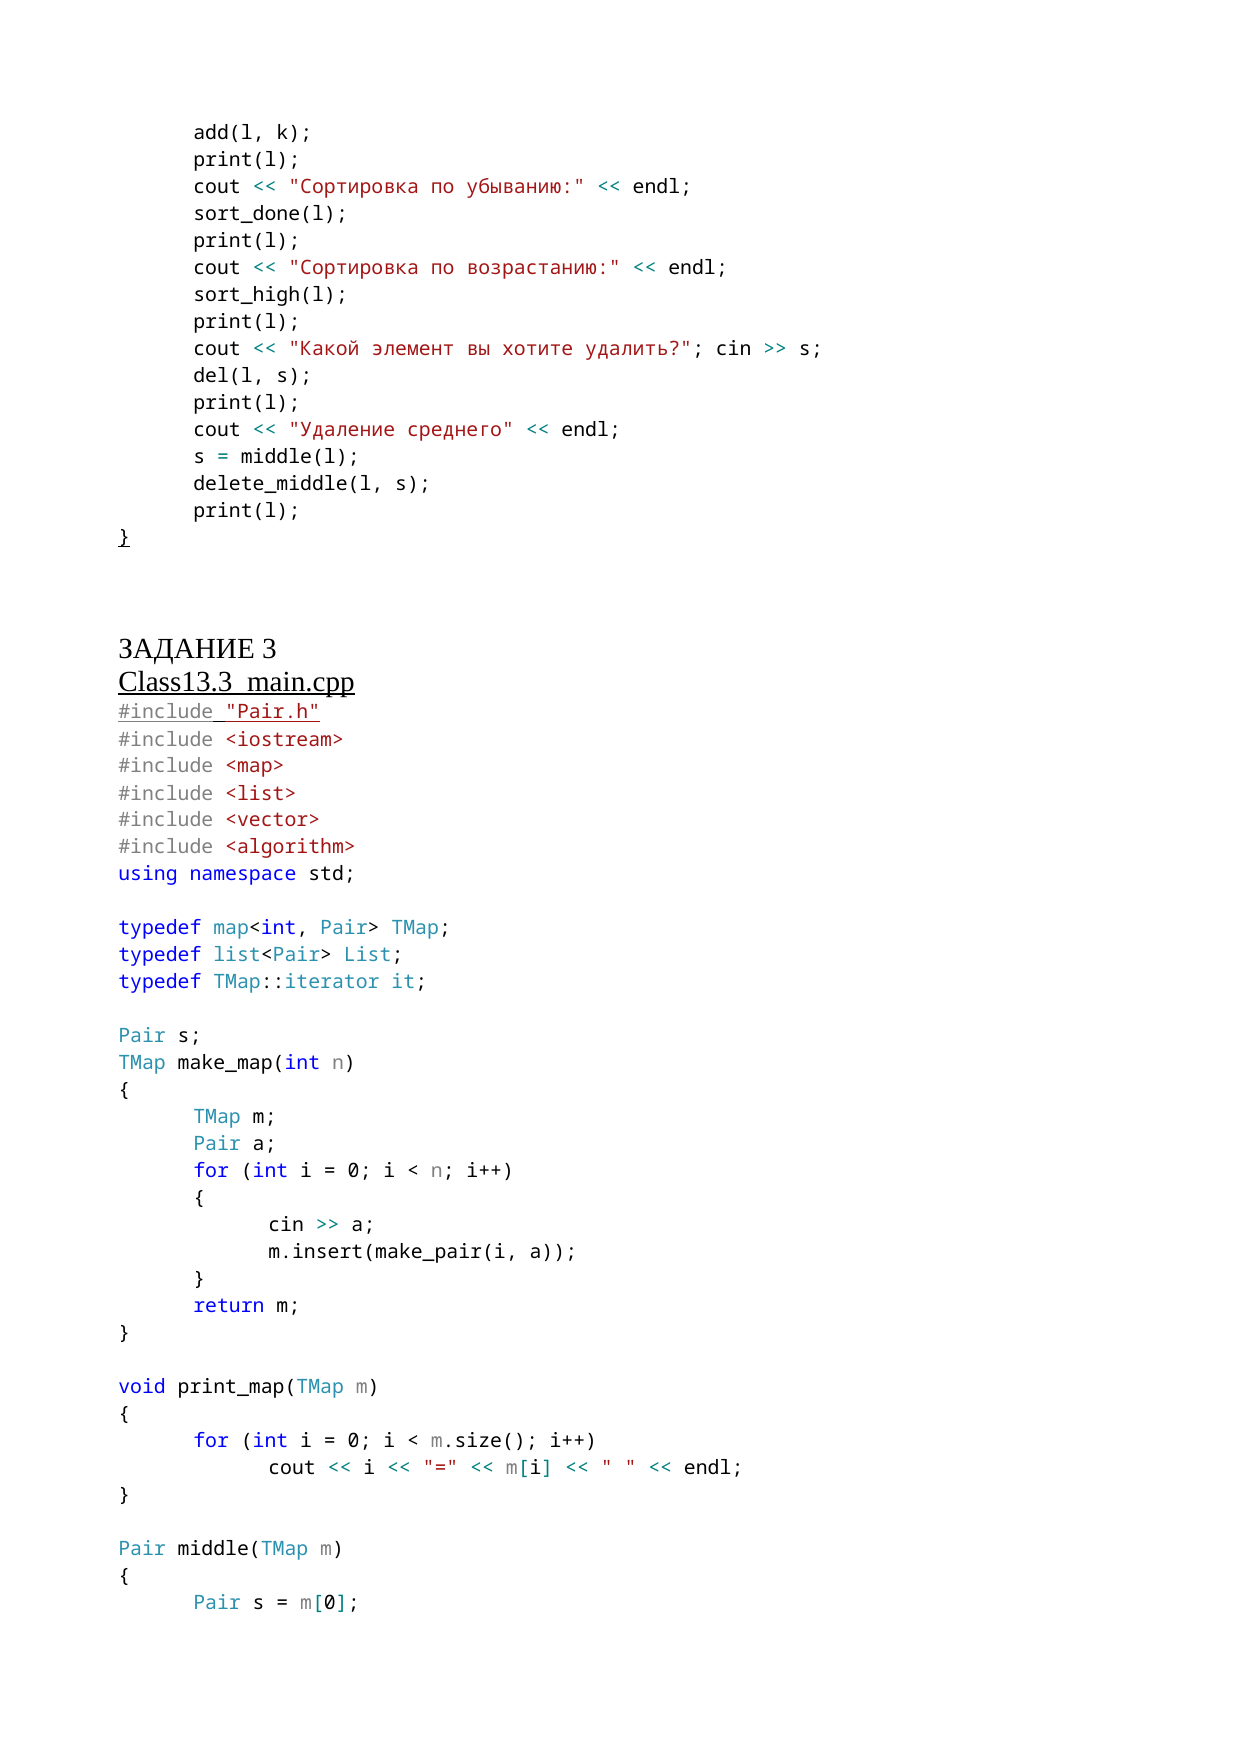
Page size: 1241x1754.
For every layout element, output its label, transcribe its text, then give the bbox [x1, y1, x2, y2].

text Pair s = m[0]; [118, 1588, 1122, 1615]
text { [118, 1076, 1122, 1102]
text ЗАДАНИЕ 3 [118, 631, 1122, 664]
text { [118, 1399, 1122, 1426]
text delete_middle(l, s); [118, 469, 1122, 496]
text { [118, 1183, 1122, 1210]
text return m; [118, 1291, 1122, 1318]
text } [118, 1264, 1122, 1291]
text typedef list<Pair> List; [118, 941, 1122, 968]
text #include <algorithm> [118, 833, 1122, 860]
text } [118, 1318, 1122, 1345]
text typedef map<int, Pair> TMap; [118, 914, 1122, 941]
text m.insert(make_pair(i, a)); [118, 1237, 1122, 1264]
text sort_high(l); [118, 280, 1122, 307]
text cin >> a; [118, 1210, 1122, 1237]
text print(l); [118, 226, 1122, 253]
text print(l); [118, 496, 1122, 523]
text cout << "Какой элемент вы хотите удалить?"; cin >> s; [118, 334, 1122, 361]
text cout << i << "=" << m[i] << " " << endl; [118, 1453, 1122, 1480]
text using namespace std; [118, 860, 1122, 887]
text print(l); [118, 307, 1122, 334]
text print(l); [118, 145, 1122, 172]
text typedef TMap::iterator it; [118, 968, 1122, 994]
text s = middle(l); [118, 442, 1122, 469]
text add(l, k); [118, 118, 1122, 145]
text Pair a; [118, 1129, 1122, 1156]
text sort_done(l); [118, 199, 1122, 226]
text #include <list> [118, 779, 1122, 806]
text cout << "Удаление среднего" << endl; [118, 415, 1122, 442]
text Pair middle(TMap m) [118, 1534, 1122, 1561]
text del(l, s); [118, 361, 1122, 388]
text for (int i = 0; i < n; i++) [118, 1156, 1122, 1183]
text #include <map> [118, 752, 1122, 779]
text for (int i = 0; i < m.size(); i++) [118, 1426, 1122, 1453]
text } [118, 523, 1122, 550]
text #include "Pair.h" [118, 698, 1122, 725]
text #include <vector> [118, 806, 1122, 833]
text { [118, 1561, 1122, 1588]
text #include <iostream> [118, 725, 1122, 752]
text cout << "Сортировка по возрастанию:" << endl; [118, 253, 1122, 280]
text TMap m; [118, 1102, 1122, 1129]
text } [118, 1480, 1122, 1507]
text Pair s; [118, 1022, 1122, 1048]
text Class13.3_main.cpp [118, 664, 1122, 698]
text print(l); [118, 388, 1122, 415]
text cout << "Сортировка по убыванию:" << endl; [118, 172, 1122, 199]
text void print_map(TMap m) [118, 1372, 1122, 1399]
text TMap make_map(int n) [118, 1048, 1122, 1076]
